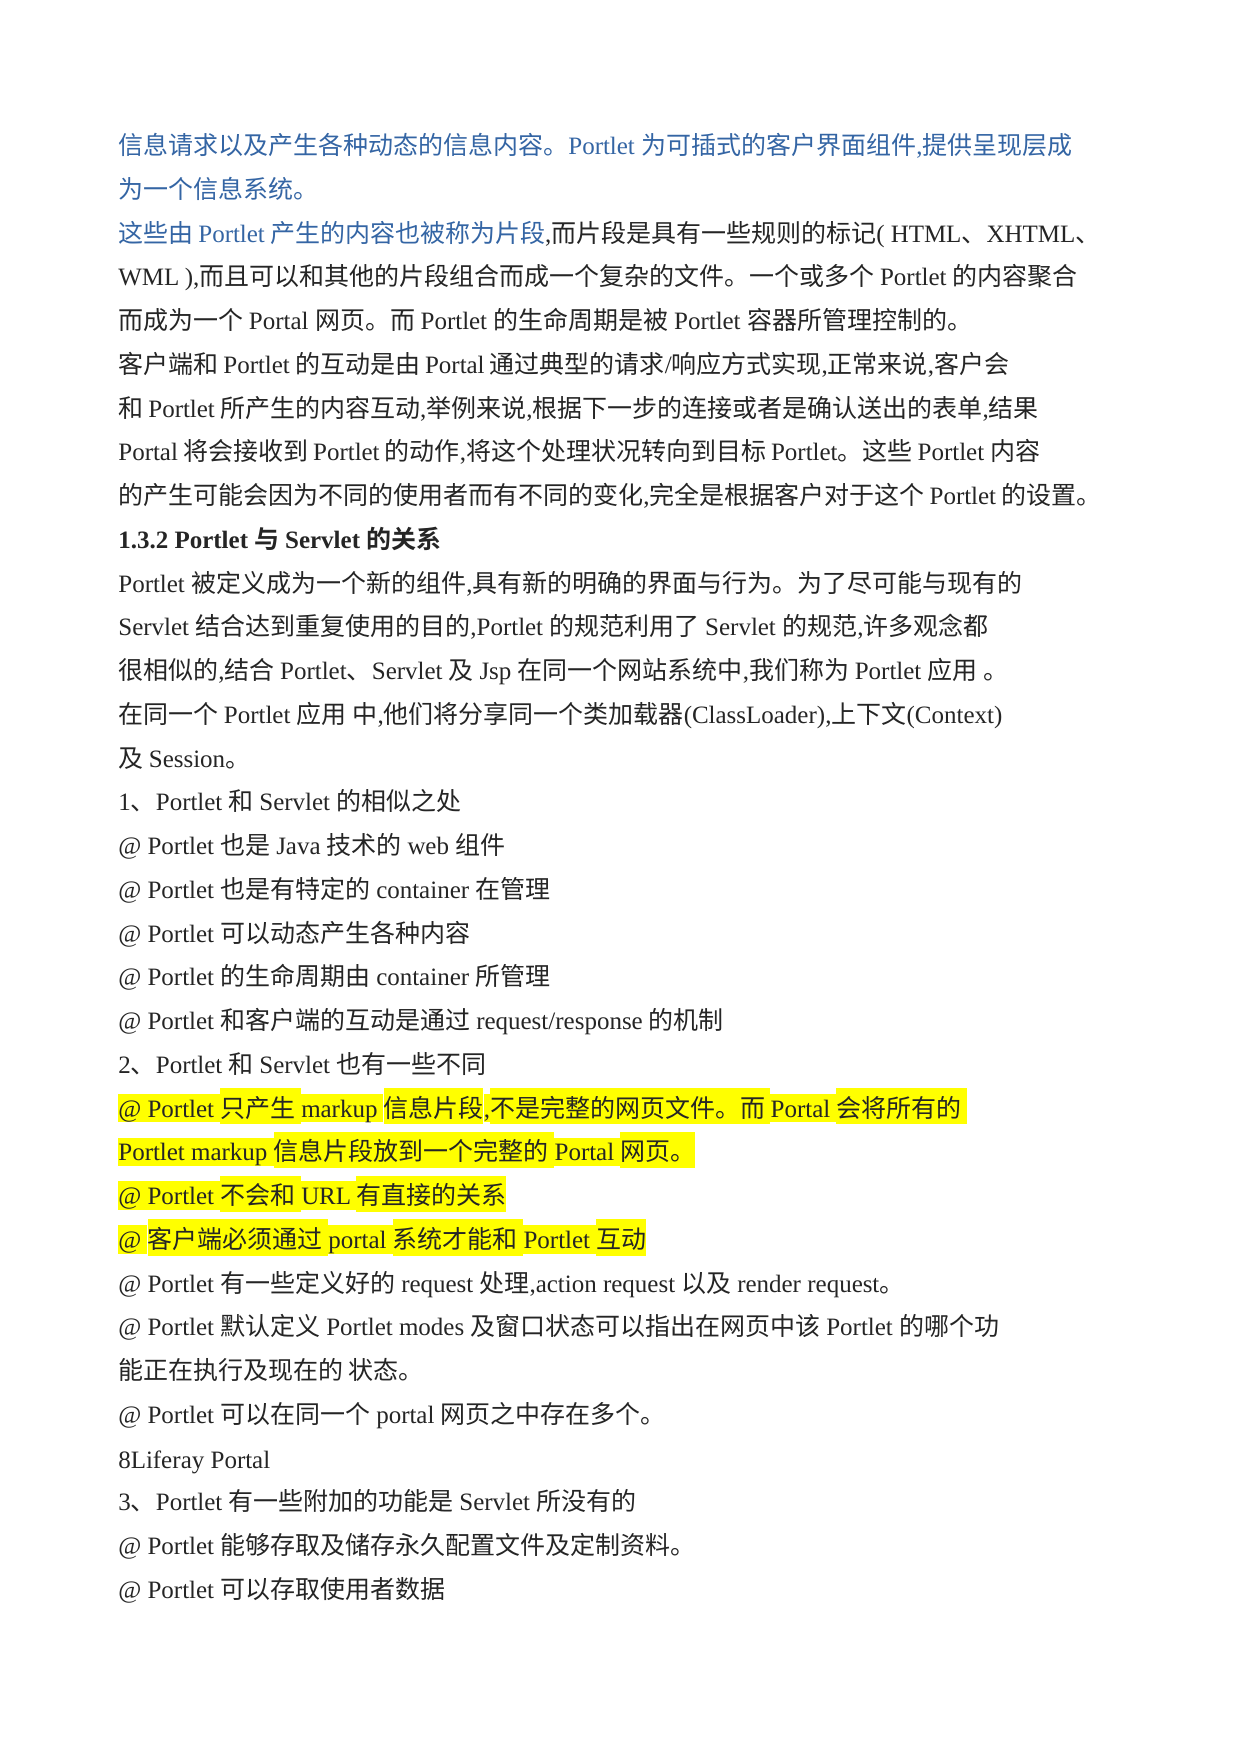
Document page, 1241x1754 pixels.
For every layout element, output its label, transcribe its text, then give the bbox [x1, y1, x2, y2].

text @ Portlet 也是 Java 技术的 web 组件 [118, 818, 1122, 862]
text 能正在执行及现在的 状态。 [118, 1343, 1122, 1387]
text WML ),而且可以和其他的片段组合而成一个复杂的文件。一个或多个 Portlet 的内容聚合 [118, 249, 1122, 293]
text Portlet 被定义成为一个新的组件,具有新的明确的界面与行为。为了尽可能与现有的 [118, 556, 1122, 599]
text Portlet markup 信息片段放到一个完整的 Portal 网页。 [118, 1124, 1122, 1168]
text @ Portlet 只产生 markup 信息片段,不是完整的网页文件。而 Portal 会将所有的 [118, 1081, 1122, 1124]
text 很相似的,结合 Portlet、Servlet 及 Jsp 在同一个网站系统中,我们称为 Portlet 应用 。 [118, 643, 1122, 687]
text @ Portlet 的生命周期由 container 所管理 [118, 949, 1122, 993]
text 及 Session。 [118, 731, 1122, 774]
text 信息请求以及产生各种动态的信息内容。Portlet 为可插式的客户界面组件,提供呈现层成 [118, 118, 1122, 162]
text 1、Portlet 和 Servlet 的相似之处 [118, 774, 1122, 818]
text Servlet 结合达到重复使用的目的,Portlet 的规范利用了 Servlet 的规范,许多观念都 [118, 599, 1122, 643]
text 为一个信息系统。 [118, 162, 1122, 206]
text 3、Portlet 有一些附加的功能是 Servlet 所没有的 [118, 1474, 1122, 1518]
text @ Portlet 有一些定义好的 request 处理,action request 以及 render request。 [118, 1256, 1122, 1299]
text @ Portlet 默认定义 Portlet modes 及窗口状态可以指出在网页中该 Portlet 的哪个功 [118, 1299, 1122, 1343]
text 而成为一个 Portal 网页。而 Portlet 的生命周期是被 Portlet 容器所管理控制的。 [118, 293, 1122, 337]
text @ Portlet 不会和 URL 有直接的关系 [118, 1168, 1122, 1212]
text @ 客户端必须通过 portal 系统才能和 Portlet 互动 [118, 1212, 1122, 1256]
text 在同一个 Portlet 应用 中,他们将分享同一个类加载器(ClassLoader),上下文(Context) [118, 687, 1122, 731]
text @ Portlet 也是有特定的 container 在管理 [118, 862, 1122, 906]
text 2、Portlet 和 Servlet 也有一些不同 [118, 1037, 1122, 1081]
text @ Portlet 可以在同一个 portal 网页之中存在多个。 [118, 1387, 1122, 1431]
text 8Liferay Portal [118, 1431, 1122, 1474]
text Portal将会接收到Portlet的动作,将这个处理状况转向到目标Portlet。这些Portlet 内容 [118, 424, 1122, 468]
text 客户端和Portlet的互动是由Portal通过典型的请求/响应方式实现,正常来说,客户会 [118, 337, 1122, 381]
text 和Portlet所产生的内容互动,举例来说,根据下一步的连接或者是确认送出的表单,结果 [118, 381, 1122, 424]
text 的产生可能会因为不同的使用者而有不同的变化,完全是根据客户对于这个Portlet的设置。 [118, 468, 1122, 512]
text 这些由Portlet产生的内容也被称为片段,而片段是具有一些规则的标记( HTML、XHTML、 [118, 206, 1122, 249]
text @ Portlet 能够存取及储存永久配置文件及定制资料。 [118, 1518, 1122, 1562]
text 1.3.2 Portlet 与 Servlet 的关系 [118, 512, 1122, 556]
text @ Portlet 和客户端的互动是通过 request/response 的机制 [118, 993, 1122, 1037]
text @ Portlet 可以存取使用者数据 [118, 1562, 1122, 1606]
text @ Portlet 可以动态产生各种内容 [118, 906, 1122, 949]
